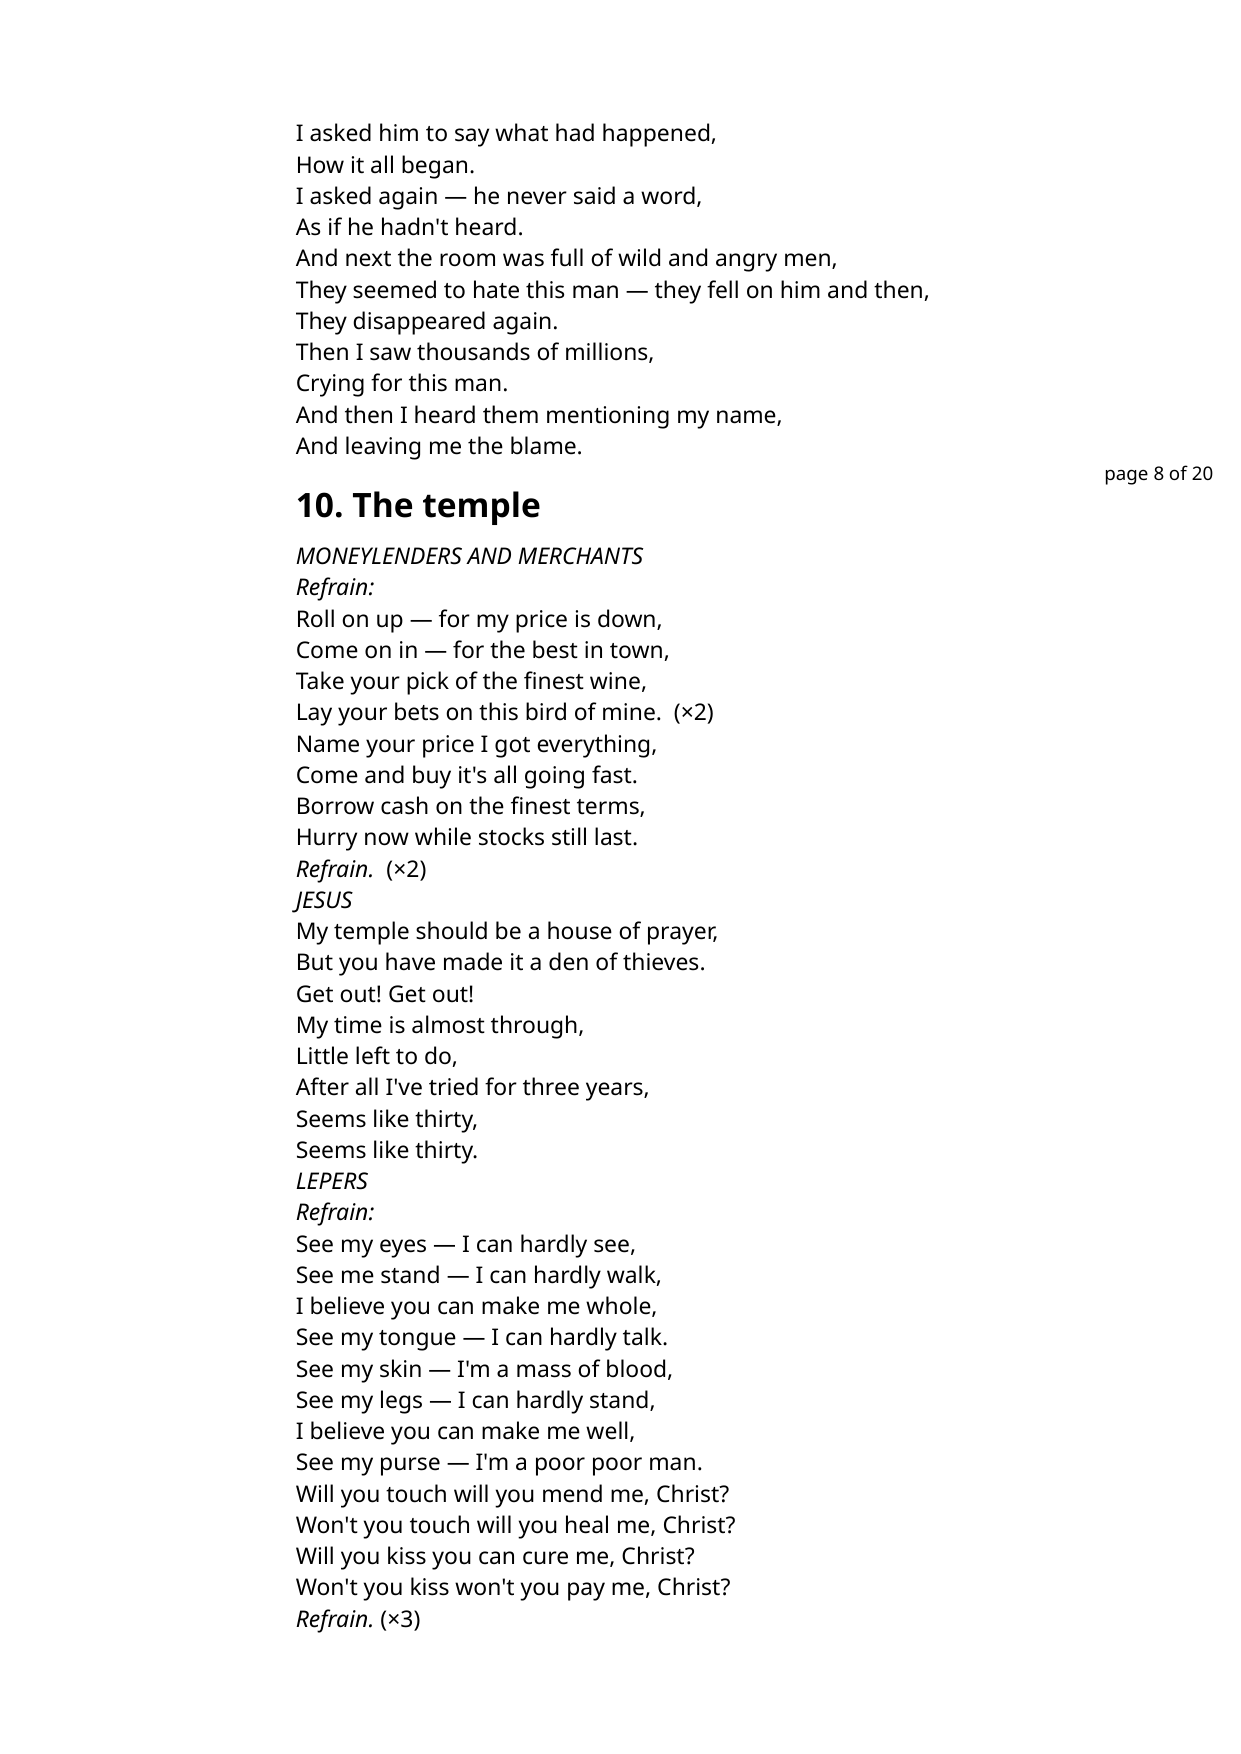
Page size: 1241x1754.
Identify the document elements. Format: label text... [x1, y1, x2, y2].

text JESUS My temple should be a house of prayer, But you have made it a den of thieves. Get out! Get out! [296, 884, 961, 1009]
text LEPERS Refrain: See my eyes — I can hardly see, See me stand — I can hardly walk, I believe you can make me whole, See my tongue — I can hardly talk. [296, 1165, 961, 1353]
text And next the room was full of wild and angry men, They seemed to hate this man — they fell on him and then, They disappeared again. [296, 242, 961, 336]
text My time is almost through, Little left to do, After all I've tried for three years, Seems like thirty, Seems like thirty. [296, 1009, 961, 1165]
text I asked him to say what had happened, How it all began. I asked again — he never said a word, As if he hadn't heard. [296, 117, 961, 242]
text Refrain. (×2) [296, 853, 961, 884]
subtitle 10. The temple [296, 482, 961, 528]
text See my skin — I'm a mass of blood, See my legs — I can hardly stand, I believe you can make me well, See my purse — I'm a poor poor man. [296, 1353, 961, 1478]
text Refrain. (×3) [296, 1603, 961, 1634]
text MONEYLENDERS AND MERCHANTS Refrain: Roll on up — for my price is down, Come on in — for the best in town, Take your pick of the finest wine, Lay your bets on this bird of mine. (×2) [296, 540, 961, 728]
text Then I saw thousands of millions, Crying for this man. And then I heard them mentioning my name, And leaving me the blame. [296, 336, 961, 461]
text Name your price I got everything, Come and buy it's all going fast. Borrow cash on the finest terms, Hurry now while stocks still last. [296, 728, 961, 853]
text Will you touch will you mend me, Christ? Won't you touch will you heal me, Christ? Will you kiss you can cure me, Christ? Won't you kiss won't you pay me, Christ? [296, 1478, 961, 1603]
